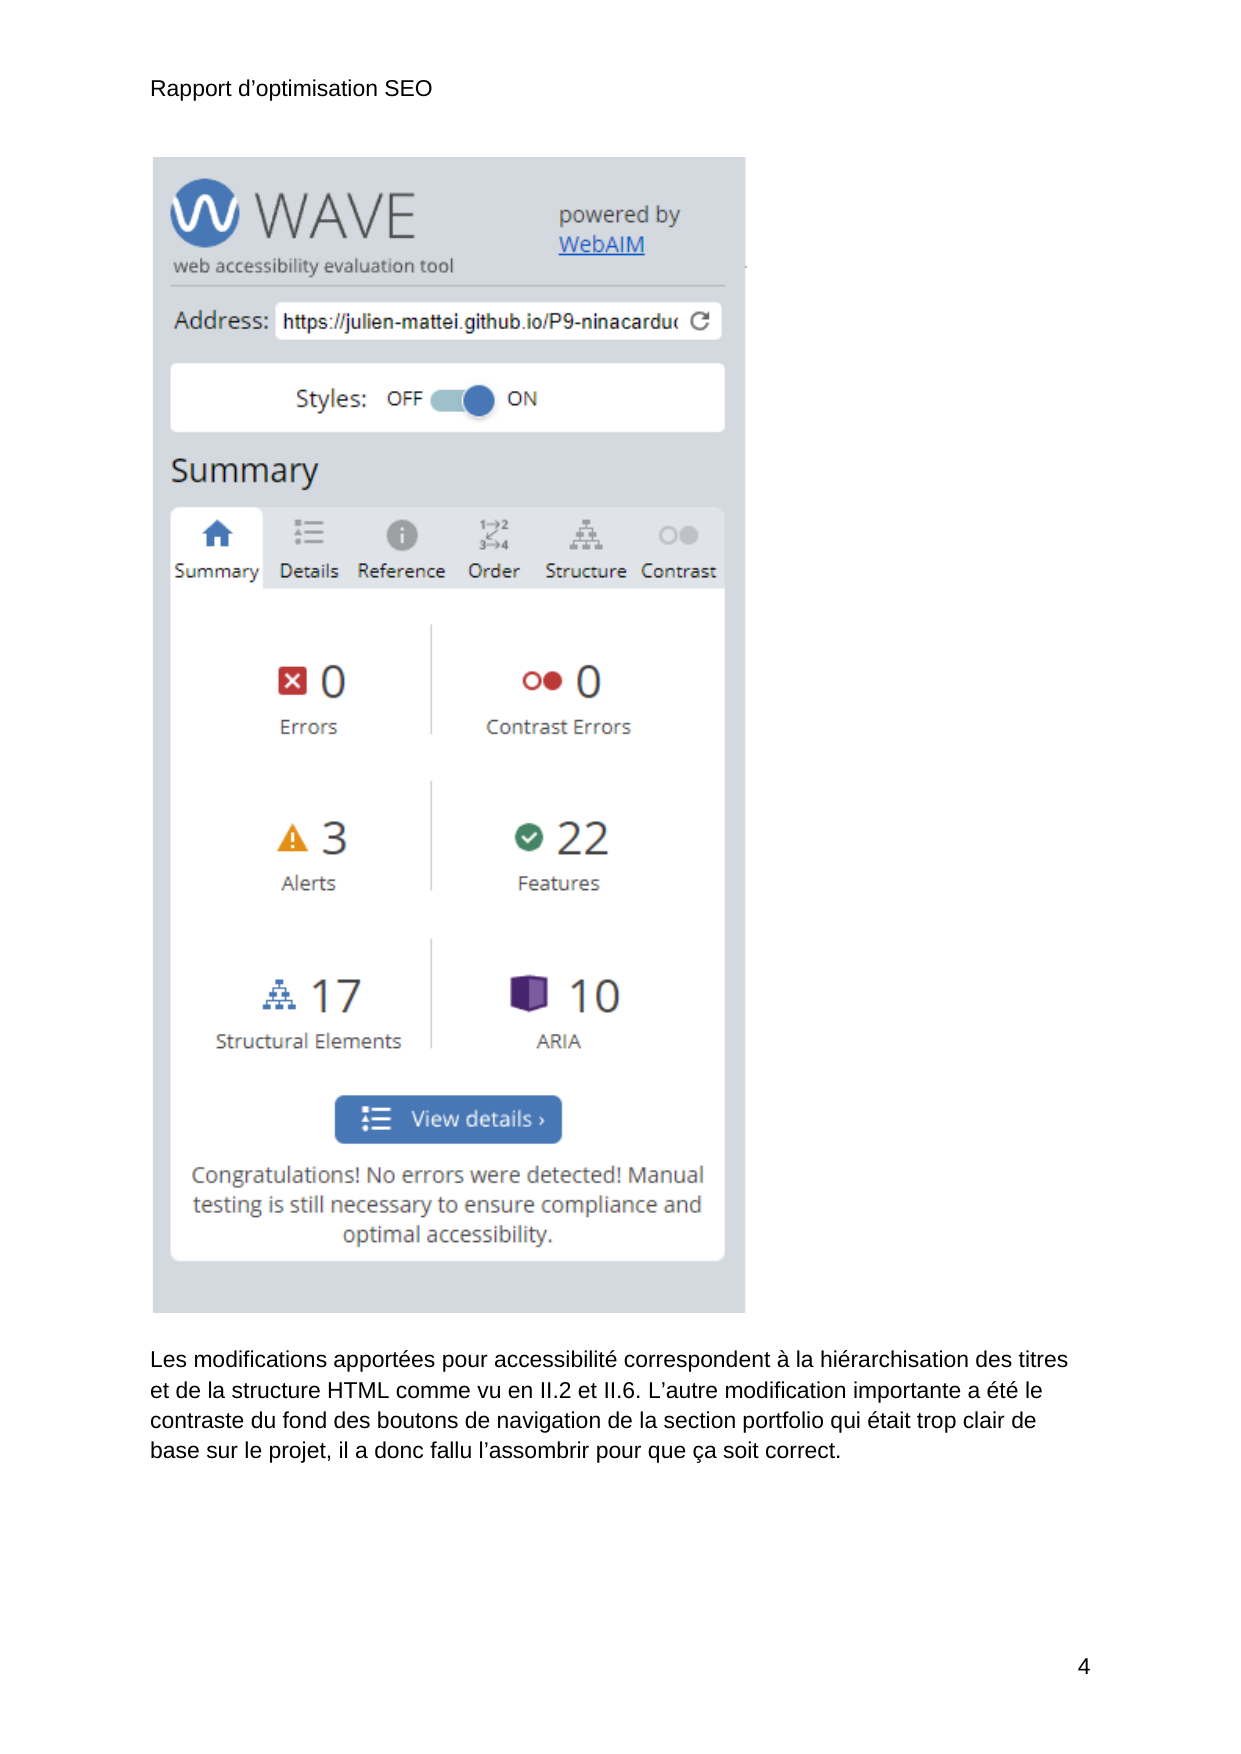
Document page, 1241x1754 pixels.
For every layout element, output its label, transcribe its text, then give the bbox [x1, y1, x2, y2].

text Les modifications apportées pour accessibilité correspondent à la hiérarchisation des titres et de la structure HTML comme vu en II.2 et II.6. L’autre modification importante a été le contraste du fond des boutons de navigation de la section portfolio qui était trop clair de base sur le projet, il a donc fallu l’assombrir pour que ça soit correct. [150, 1346, 1090, 1463]
picture [152, 157, 747, 1313]
